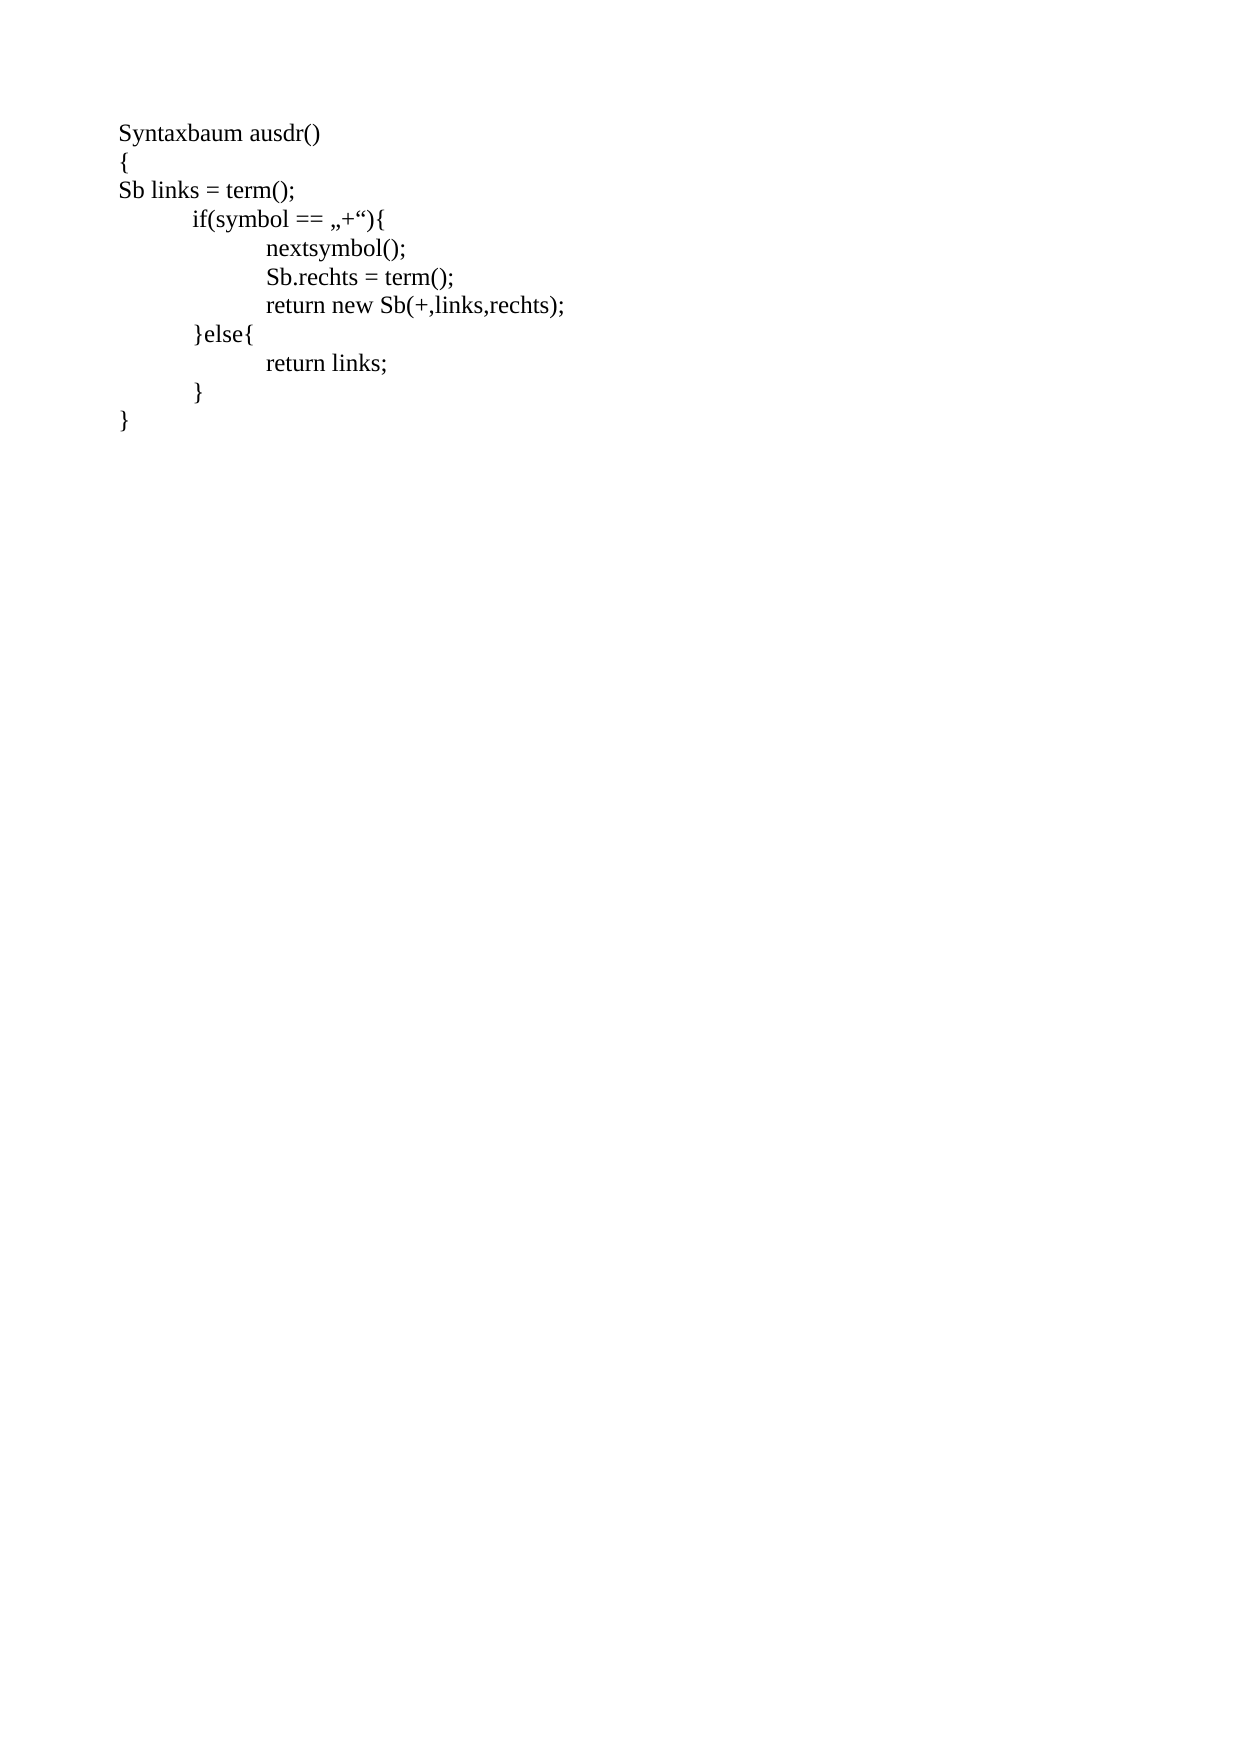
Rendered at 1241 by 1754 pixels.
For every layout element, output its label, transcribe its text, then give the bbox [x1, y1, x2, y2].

text nextsymbol(); [118, 233, 1122, 262]
text Sb links = term(); [118, 176, 1122, 204]
text Syntaxbaum ausdr() [118, 118, 1122, 147]
text { [118, 147, 1122, 176]
text if(symbol == „+“){ [118, 204, 1122, 233]
text Sb.rechts = term(); [118, 262, 1122, 291]
text return links; [118, 348, 1122, 377]
text } [118, 377, 1122, 406]
text } [118, 406, 1122, 434]
text return new Sb(+,links,rechts); [118, 291, 1122, 319]
text }else{ [118, 319, 1122, 348]
